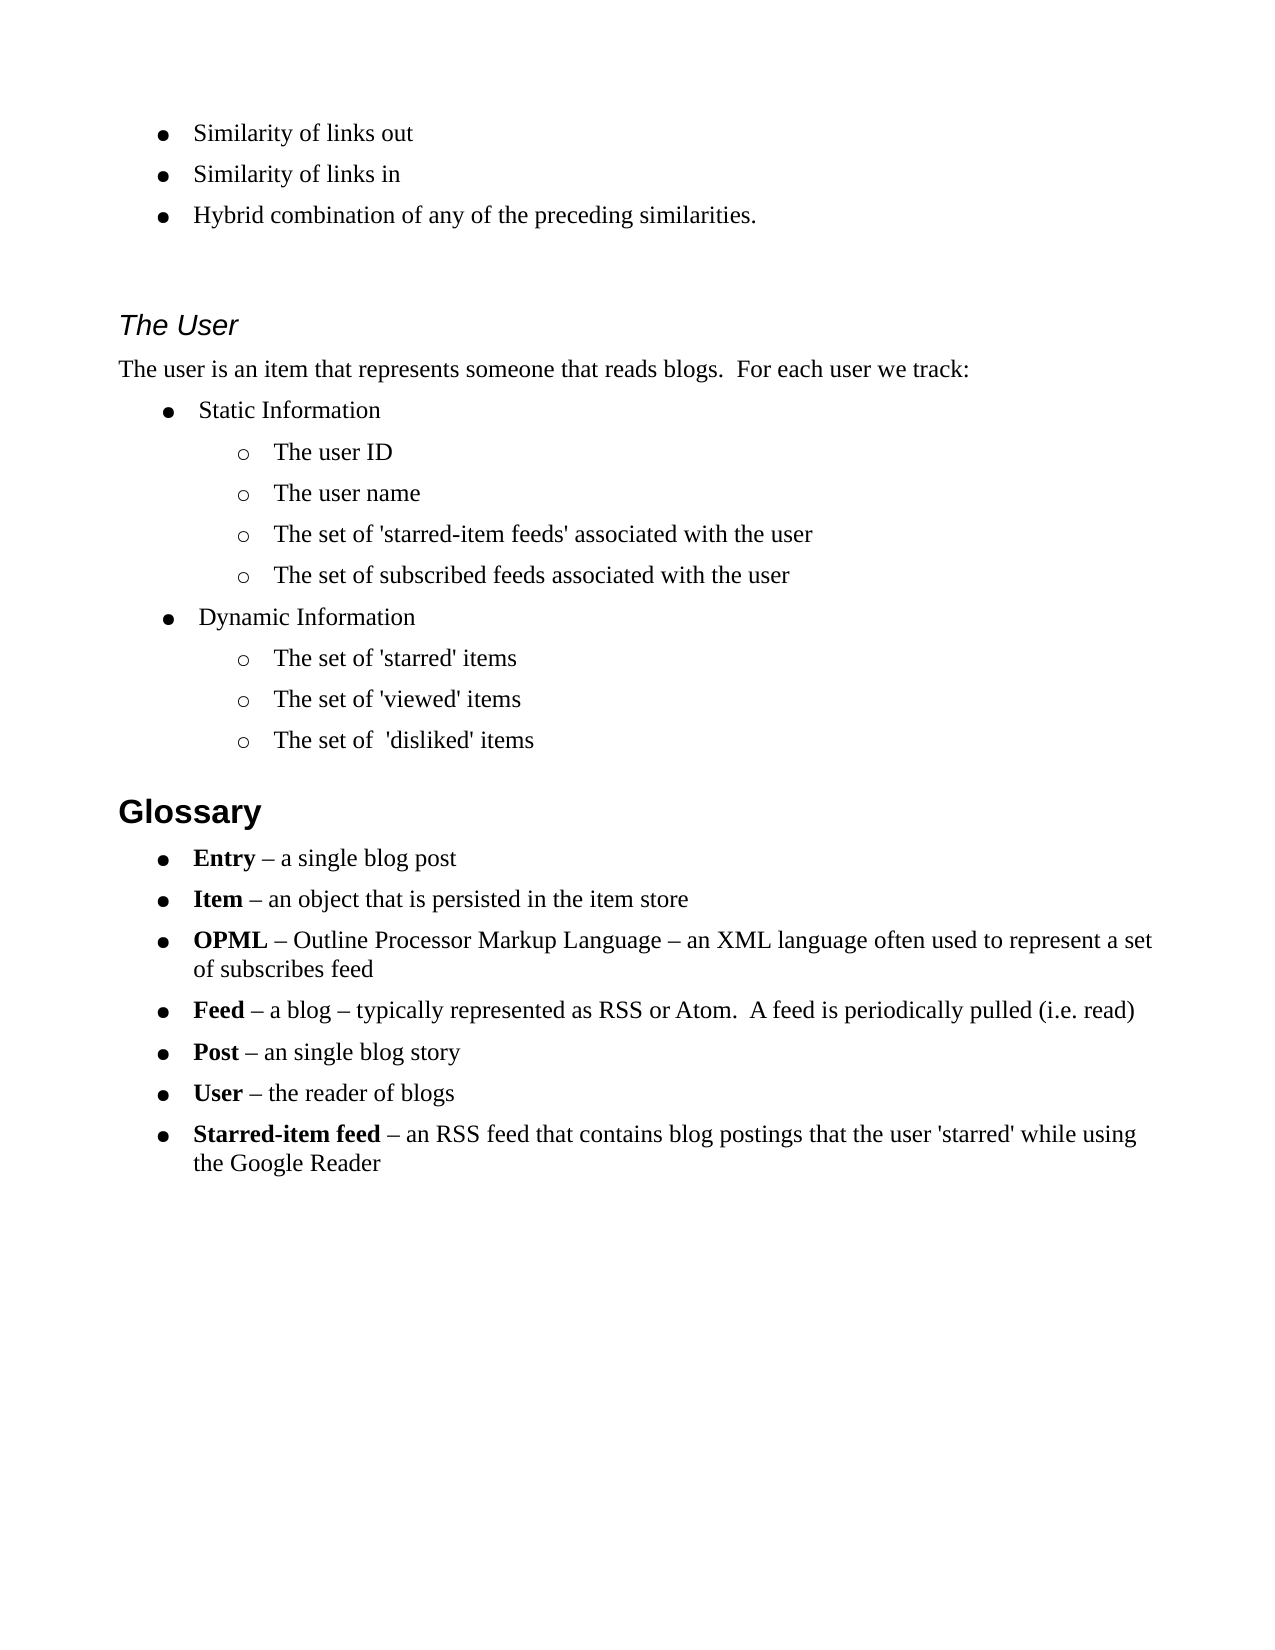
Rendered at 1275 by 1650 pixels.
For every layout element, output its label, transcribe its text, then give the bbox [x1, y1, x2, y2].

list The user name [236, 478, 1157, 507]
list The set of 'disliked' items [236, 725, 1157, 754]
list Similarity of links in [156, 159, 1157, 188]
list The set of subscribed feeds associated with the user [236, 560, 1157, 589]
subtitle Glossary [118, 792, 1157, 830]
list Dynamic Information [192, 602, 1157, 630]
list Entry – a single blog post [156, 843, 1157, 872]
list Static Information [192, 395, 1157, 424]
list Hybrid combination of any of the preceding similarities. [156, 201, 1157, 229]
subtitle The User [118, 308, 1157, 342]
list The set of 'starred-item feeds' associated with the user [236, 519, 1157, 548]
text The user is an item that represents someone that reads blogs. For each user we track: [118, 354, 1157, 383]
list Post – an single blog story [156, 1037, 1157, 1065]
list The set of 'viewed' items [236, 684, 1157, 713]
list User – the reader of blogs [156, 1078, 1157, 1107]
list Feed – a blog – typically represented as RSS or Atom. A feed is periodically pulled (i.e. read) [156, 995, 1157, 1024]
list The set of 'starred' items [236, 643, 1157, 672]
list OPML – Outline Processor Markup Language – an XML language often used to represent a set of subscribes feed [156, 925, 1157, 983]
list Starred-item feed – an RSS feed that contains blog postings that the user 'starred' while using the Google Reader [156, 1119, 1157, 1177]
list Item – an object that is persisted in the item store [156, 884, 1157, 913]
list Similarity of links out [156, 118, 1157, 147]
list The user ID [236, 437, 1157, 465]
